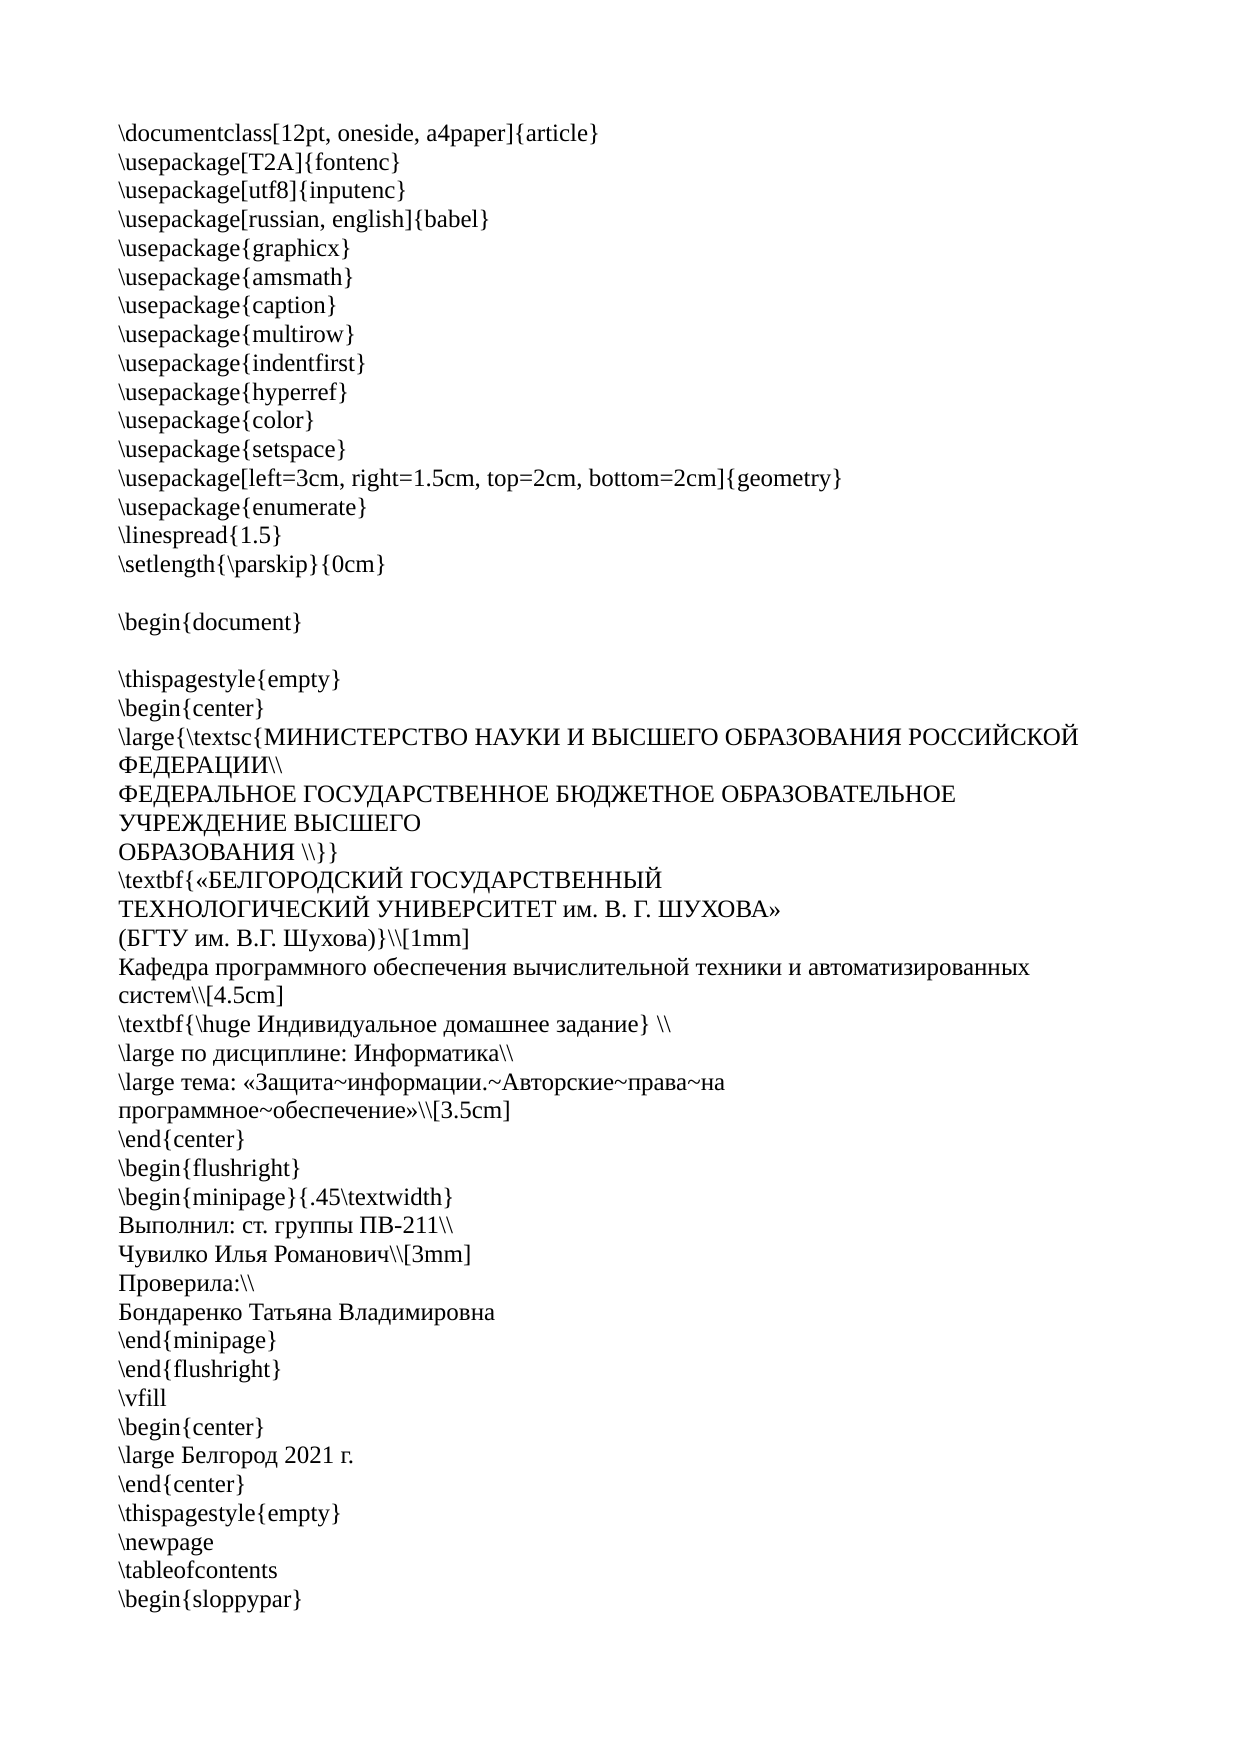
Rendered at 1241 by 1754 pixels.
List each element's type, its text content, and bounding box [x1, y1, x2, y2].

text \documentclass[12pt, oneside, a4paper]{article} \usepackage[T2A]{fontenc} \usepackage[utf8]{inputenc} \usepackage[russian, english]{babel} \usepackage{graphicx} \usepackage{amsmath} \usepackage{caption} \usepackage{multirow} \usepackage{indentfirst} \usepackage{hyperref} \usepackage{color} \usepackage{setspace} \usepackage[left=3cm, right=1.5cm, top=2cm, bottom=2cm]{geometry} \usepackage{enumerate} \linespread{1.5} \setlength{\parskip}{0cm} \begin{document} \thispagestyle{empty} \begin{center} \large{\textsc{МИНИСТЕРСТВО НАУКИ И ВЫСШЕГО ОБРАЗОВАНИЯ РОССИЙСКОЙ ФЕДЕРАЦИИ\\ ФЕДЕРАЛЬНОЕ ГОСУДАРСТВЕННОЕ БЮДЖЕТНОЕ ОБРАЗОВАТЕЛЬНОЕ УЧРЕЖДЕНИЕ ВЫСШЕГО ОБРАЗОВАНИЯ \\}} \textbf{«БЕЛГОРОДСКИЙ ГОСУДАРСТВЕННЫЙ ТЕХНОЛОГИЧЕСКИЙ УНИВЕРСИТЕТ им. В. Г. ШУХОВА» (БГТУ им. В.Г. Шухова)}\\[1mm] Кафедра программного обеспечения вычислительной техники и автоматизированных систем\\[4.5cm] \textbf{\huge Индивидуальное домашнее задание} \\ \large по дисциплине: Информатика\\ \large тема: «Защита~информации.~Авторские~права~на программное~обеспечение»\\[3.5cm] \end{center} \begin{flushright} \begin{minipage}{.45\textwidth} Выполнил: ст. группы ПВ-211\\ Чувилко Илья Романович\\[3mm] Проверила:\\ Бондаренко Татьяна Владимировна \end{minipage} \end{flushright} \vfill \begin{center} \large Белгород 2021 г. \end{center} \thispagestyle{empty} \newpage \tableofcontents \begin{sloppypar} [118, 118, 1122, 1613]
